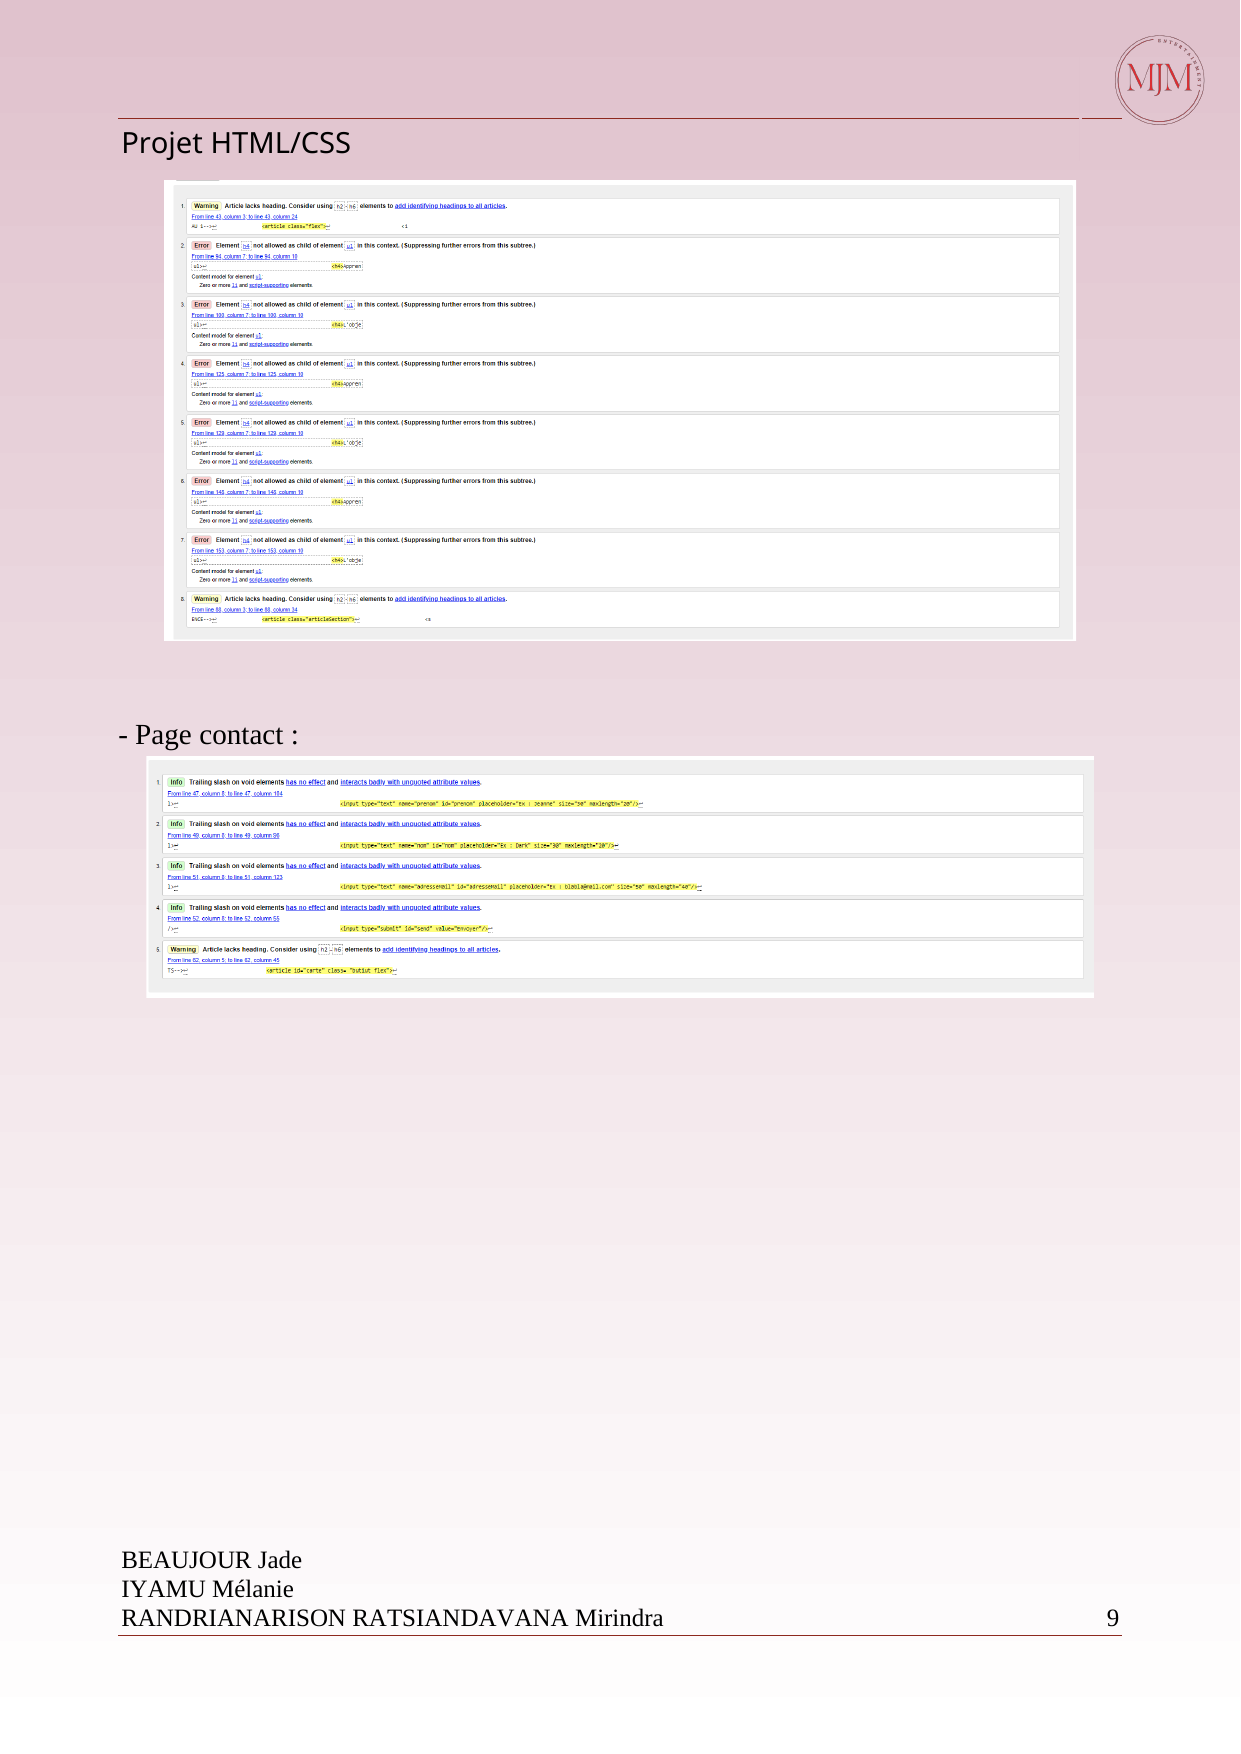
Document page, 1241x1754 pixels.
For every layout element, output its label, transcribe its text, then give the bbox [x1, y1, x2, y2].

picture [1082, 2, 1238, 158]
picture [164, 180, 1077, 641]
text - Page contact : [118, 717, 1122, 750]
picture [146, 756, 1094, 998]
